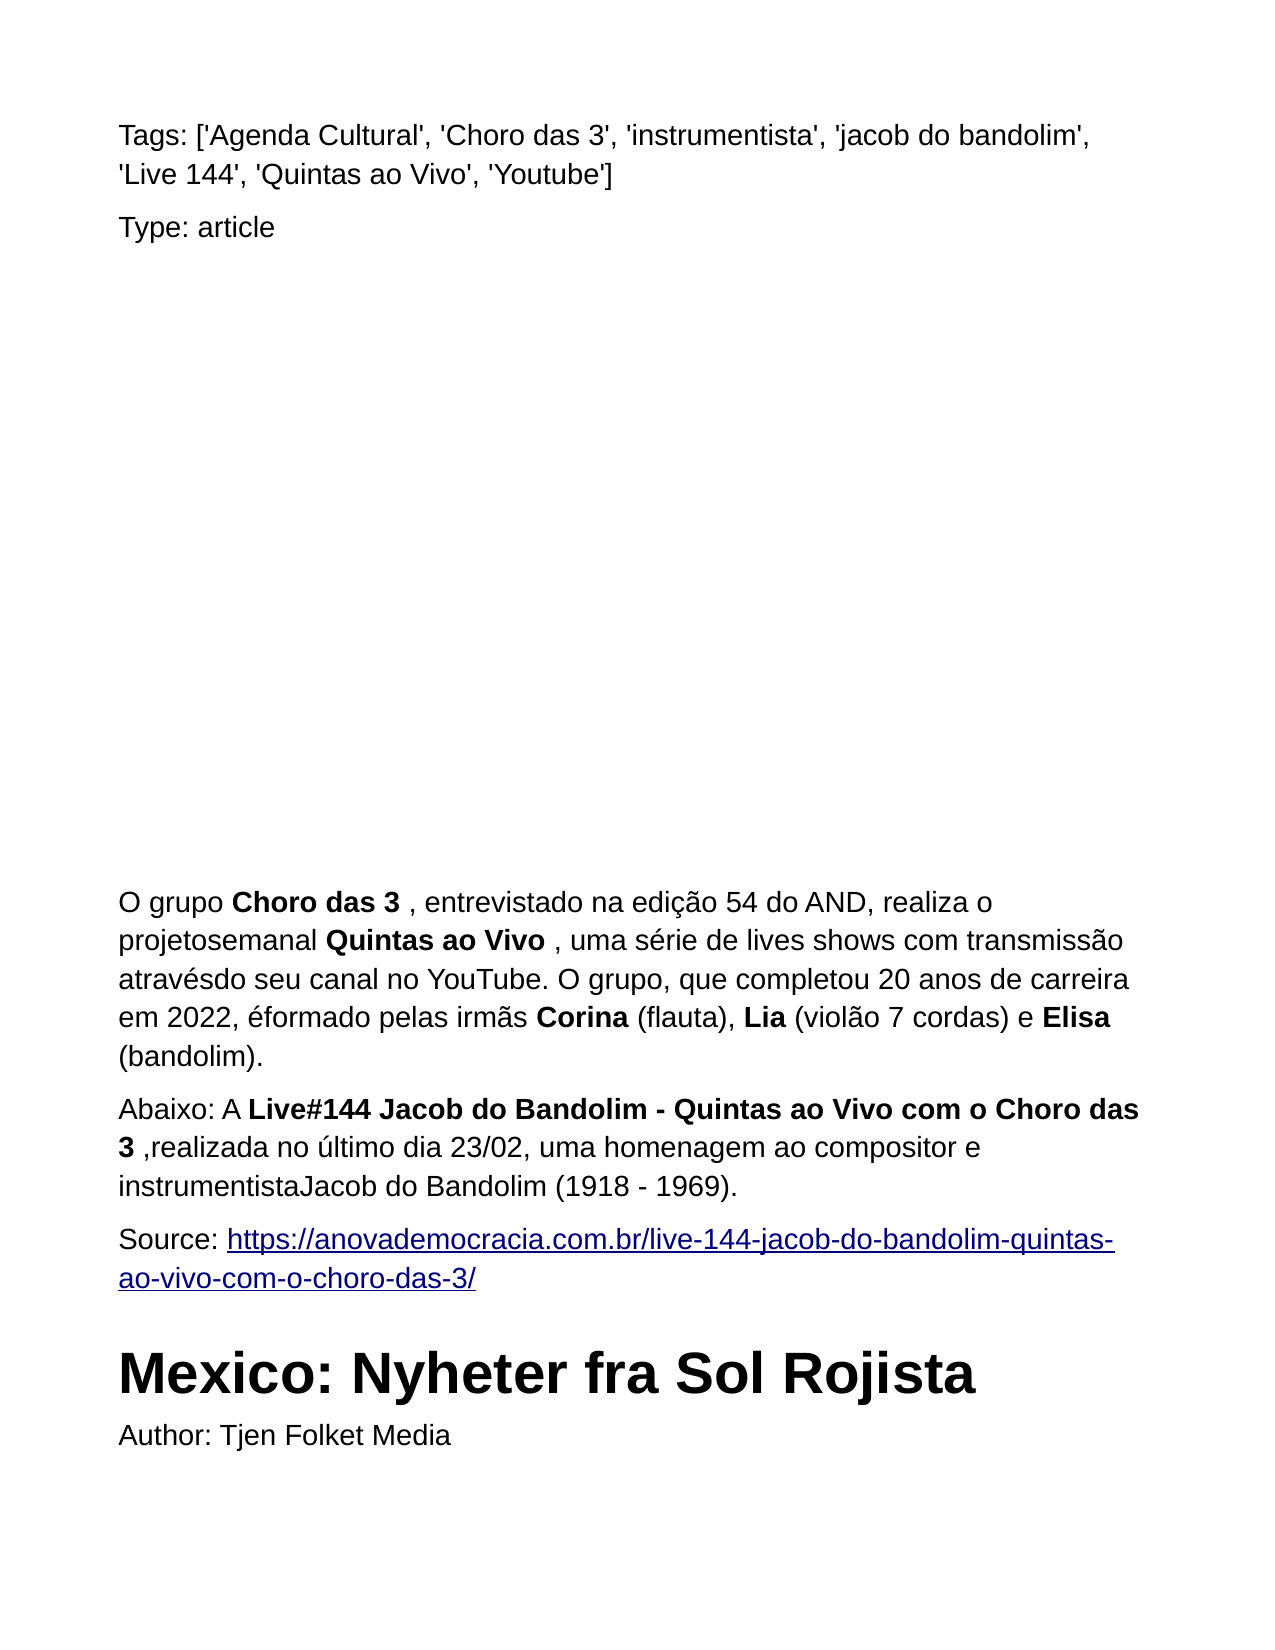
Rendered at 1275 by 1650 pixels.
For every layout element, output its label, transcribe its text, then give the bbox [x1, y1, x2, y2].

text Abaixo: A Live#144 Jacob do Bandolim - Quintas ao Vivo com o Choro das 3 ,realizada no último dia 23/02, uma homenagem ao compositor e instrumentistaJacob do Bandolim (1918 - 1969). [118, 1092, 1157, 1203]
text Source: https://anovademocracia.com.br/live-144-jacob-do-bandolim-quintas-ao-vivo-com-o-choro-das-3/ [118, 1222, 1157, 1294]
subtitle Mexico: Nyheter fra Sol Rojista [118, 1339, 1157, 1406]
text Type: article [118, 210, 1157, 243]
text Author: Tjen Folket Media [118, 1418, 1157, 1452]
text O grupo Choro das 3 , entrevistado na edição 54 do AND, realiza o projetosemanal Quintas ao Vivo , uma série de lives shows com transmissão atravésdo seu canal no YouTube. O grupo, que completou 20 anos de carreira em 2022, éformado pelas irmãs Corina (flauta), Lia (violão 7 cordas) e Elisa (bandolim). [118, 885, 1157, 1072]
text Tags: ['Agenda Cultural', 'Choro das 3', 'instrumentista', 'jacob do bandolim', 'Live 144', 'Quintas ao Vivo', 'Youtube'] [118, 118, 1157, 190]
